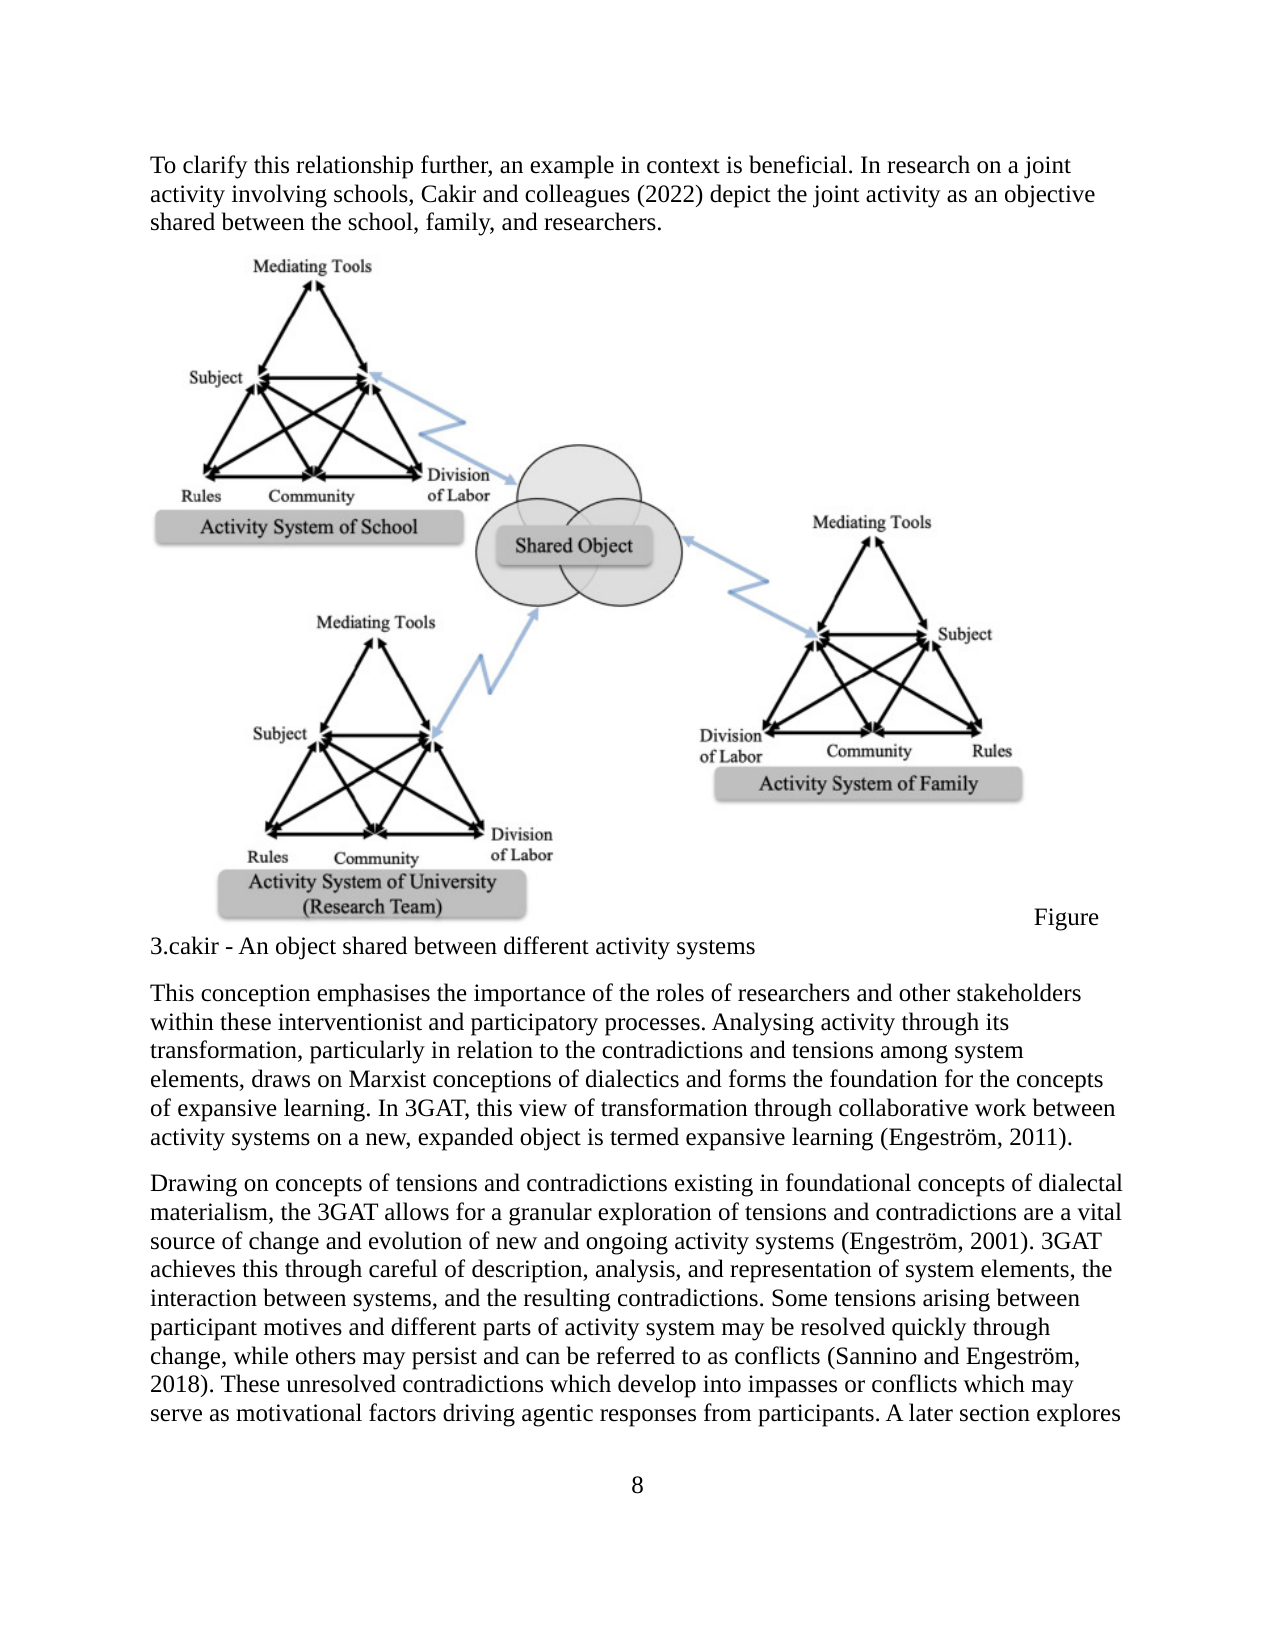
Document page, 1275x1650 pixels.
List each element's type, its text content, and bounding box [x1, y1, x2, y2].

text Drawing on concepts of tensions and contradictions existing in foundational concepts of dialectal materialism, the 3GAT allows for a granular exploration of tensions and contradictions are a vital source of change and evolution of new and ongoing activity systems (Engeström, 2001). 3GAT achieves this through careful of description, analysis, and representation of system elements, the interaction between systems, and the resulting contradictions. Some tensions arising between participant motives and different parts of activity system may be resolved quickly through change, while others may persist and can be referred to as conflicts (Sannino and Engeström, 2018). These unresolved contradictions which develop into impasses or conflicts which may serve as motivational factors driving agentic responses from participants. A later section explores [150, 1168, 1125, 1427]
picture [150, 254, 1028, 926]
text Figure 3.cakir - An object shared between different activity systems [150, 254, 1125, 960]
text This conception emphasises the importance of the roles of researchers and other stakeholders within these interventionist and participatory processes. Analysing activity through its transformation, particularly in relation to the contradictions and tensions among system elements, draws on Marxist conceptions of dialectics and forms the foundation for the concepts of expansive learning. In 3GAT, this view of transformation through collaborative work between activity systems on a new, expanded object is termed expansive learning (Engeström, 2011). [150, 978, 1125, 1150]
text To clarify this relationship further, an example in context is beneficial. In research on a joint activity involving schools, Cakir and colleagues (2022) depict the joint activity as an objective shared between the school, family, and researchers. [150, 150, 1125, 236]
